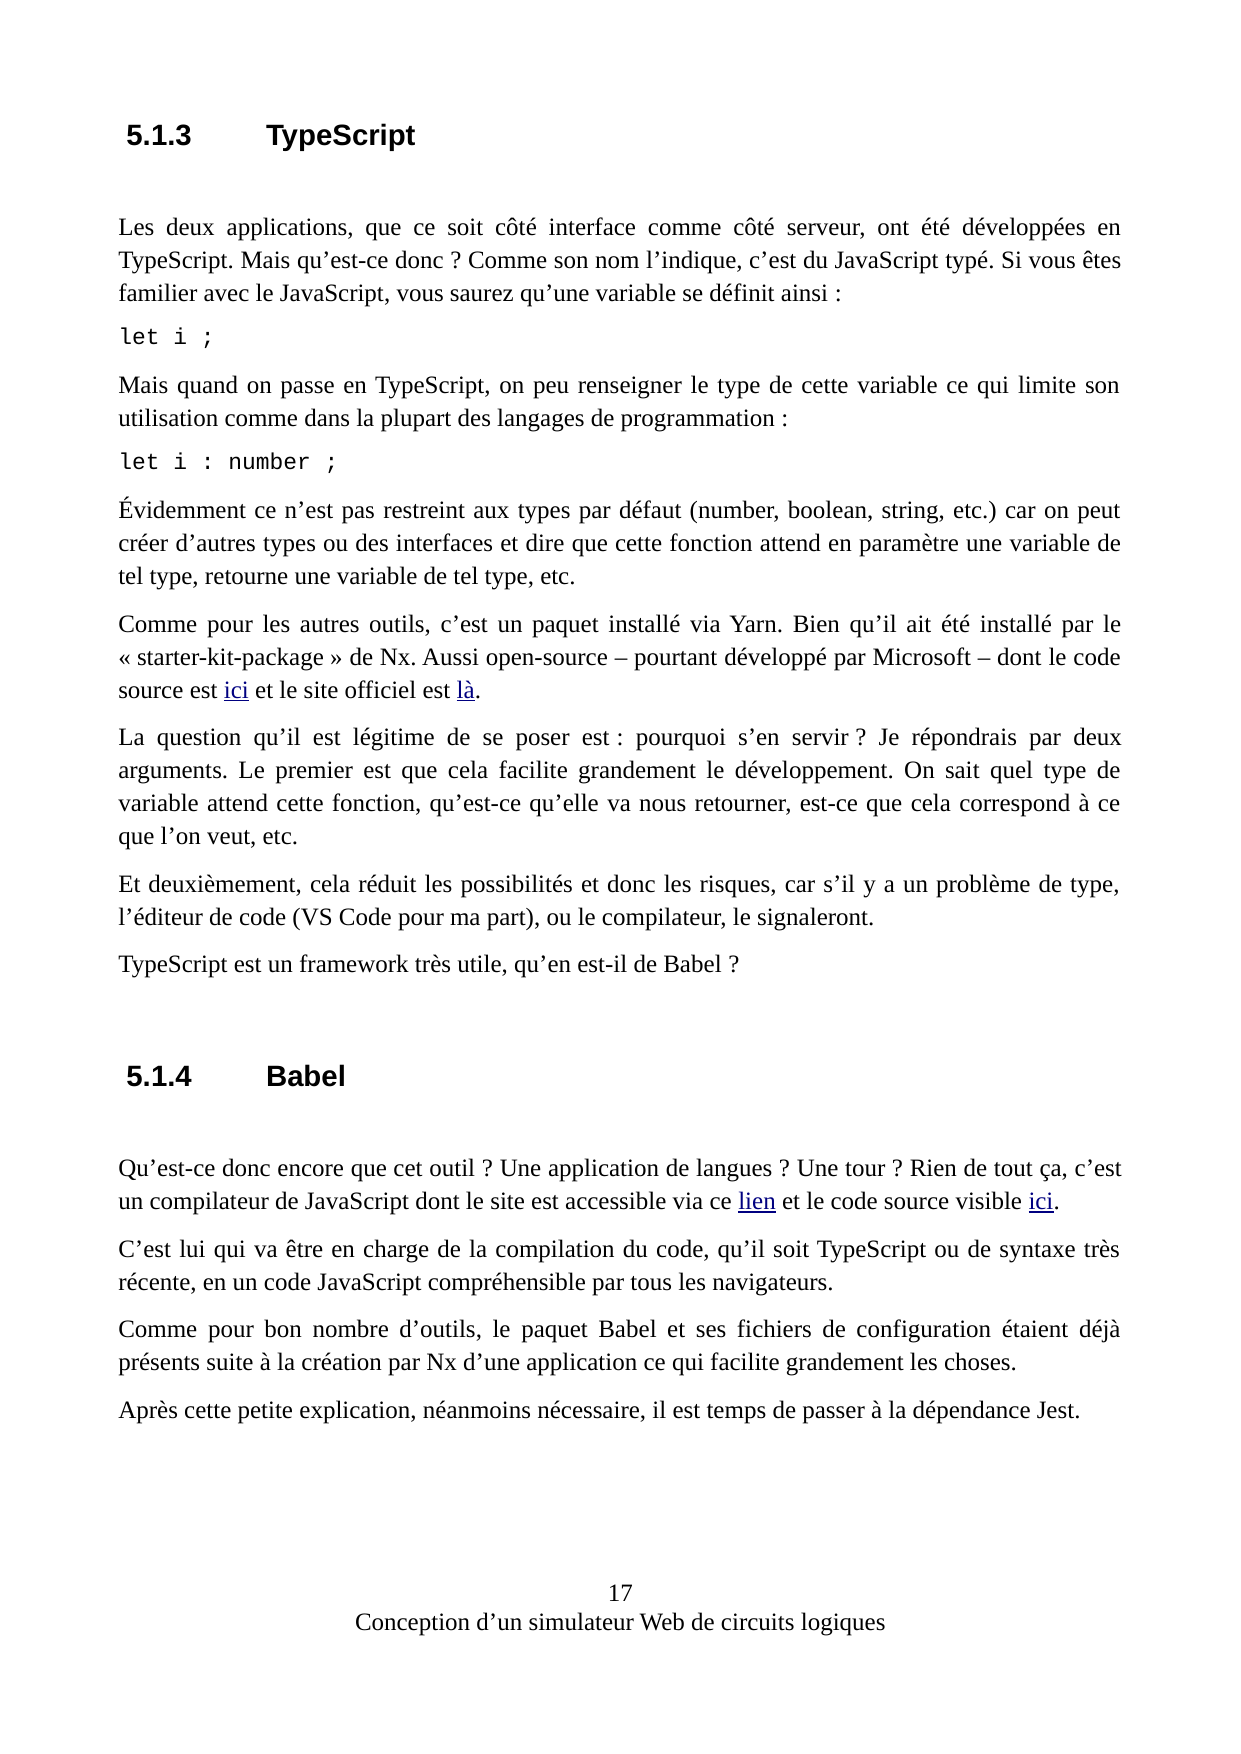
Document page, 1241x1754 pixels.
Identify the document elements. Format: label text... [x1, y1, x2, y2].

text let i : number ; [118, 451, 1122, 477]
text Comme pour les autres outils, c’est un paquet installé via Yarn. Bien qu’il ait été installé par le « starter-kit-package » de Nx. Aussi open-source – pourtant développé par Microsoft – dont le code source est ici et le site officiel est là. [118, 609, 1122, 703]
subtitle TypeScript [118, 118, 1122, 152]
text let i ; [118, 326, 1122, 352]
text Et deuxièmement, cela réduit les possibilités et donc les risques, car s’il y a un problème de type, l’éditeur de code (VS Code pour ma part), ou le compilateur, le signaleront. [118, 869, 1122, 931]
subtitle Babel [118, 1059, 1122, 1093]
text Les deux applications, que ce soit côté interface comme côté serveur, ont été développées en TypeScript. Mais qu’est-ce donc ? Comme son nom l’indique, c’est du JavaScript typé. Si vous êtes familier avec le JavaScript, vous saurez qu’une variable se définit ainsi : [118, 212, 1122, 307]
text Qu’est-ce donc encore que cet outil ? Une application de langues ? Une tour ? Rien de tout ça, c’est un compilateur de JavaScript dont le site est accessible via ce lien et le code source visible ici. [118, 1153, 1122, 1215]
text TypeScript est un framework très utile, qu’en est-il de Babel ? [118, 949, 1122, 978]
text Mais quand on passe en TypeScript, on peu renseigner le type de cette variable ce qui limite son utilisation comme dans la plupart des langages de programmation : [118, 370, 1122, 432]
text Comme pour bon nombre d’outils, le paquet Babel et ses fichiers de configuration étaient déjà présents suite à la création par Nx d’une application ce qui facilite grandement les choses. [118, 1314, 1122, 1376]
text Après cette petite explication, néanmoins nécessaire, il est temps de passer à la dépendance Jest. [118, 1395, 1122, 1424]
text Évidemment ce n’est pas restreint aux types par défaut (number, boolean, string, etc.) car on peut créer d’autres types ou des interfaces et dire que cette fonction attend en paramètre une variable de tel type, retourne une variable de tel type, etc. [118, 495, 1122, 590]
text C’est lui qui va être en charge de la compilation du code, qu’il soit TypeScript ou de syntaxe très récente, en un code JavaScript compréhensible par tous les navigateurs. [118, 1234, 1122, 1296]
text La question qu’il est légitime de se poser est : pourquoi s’en servir ? Je répondrais par deux arguments. Le premier est que cela facilite grandement le développement. On sait quel type de variable attend cette fonction, qu’est-ce qu’elle va nous retourner, est-ce que cela correspond à ce que l’on veut, etc. [118, 722, 1122, 850]
